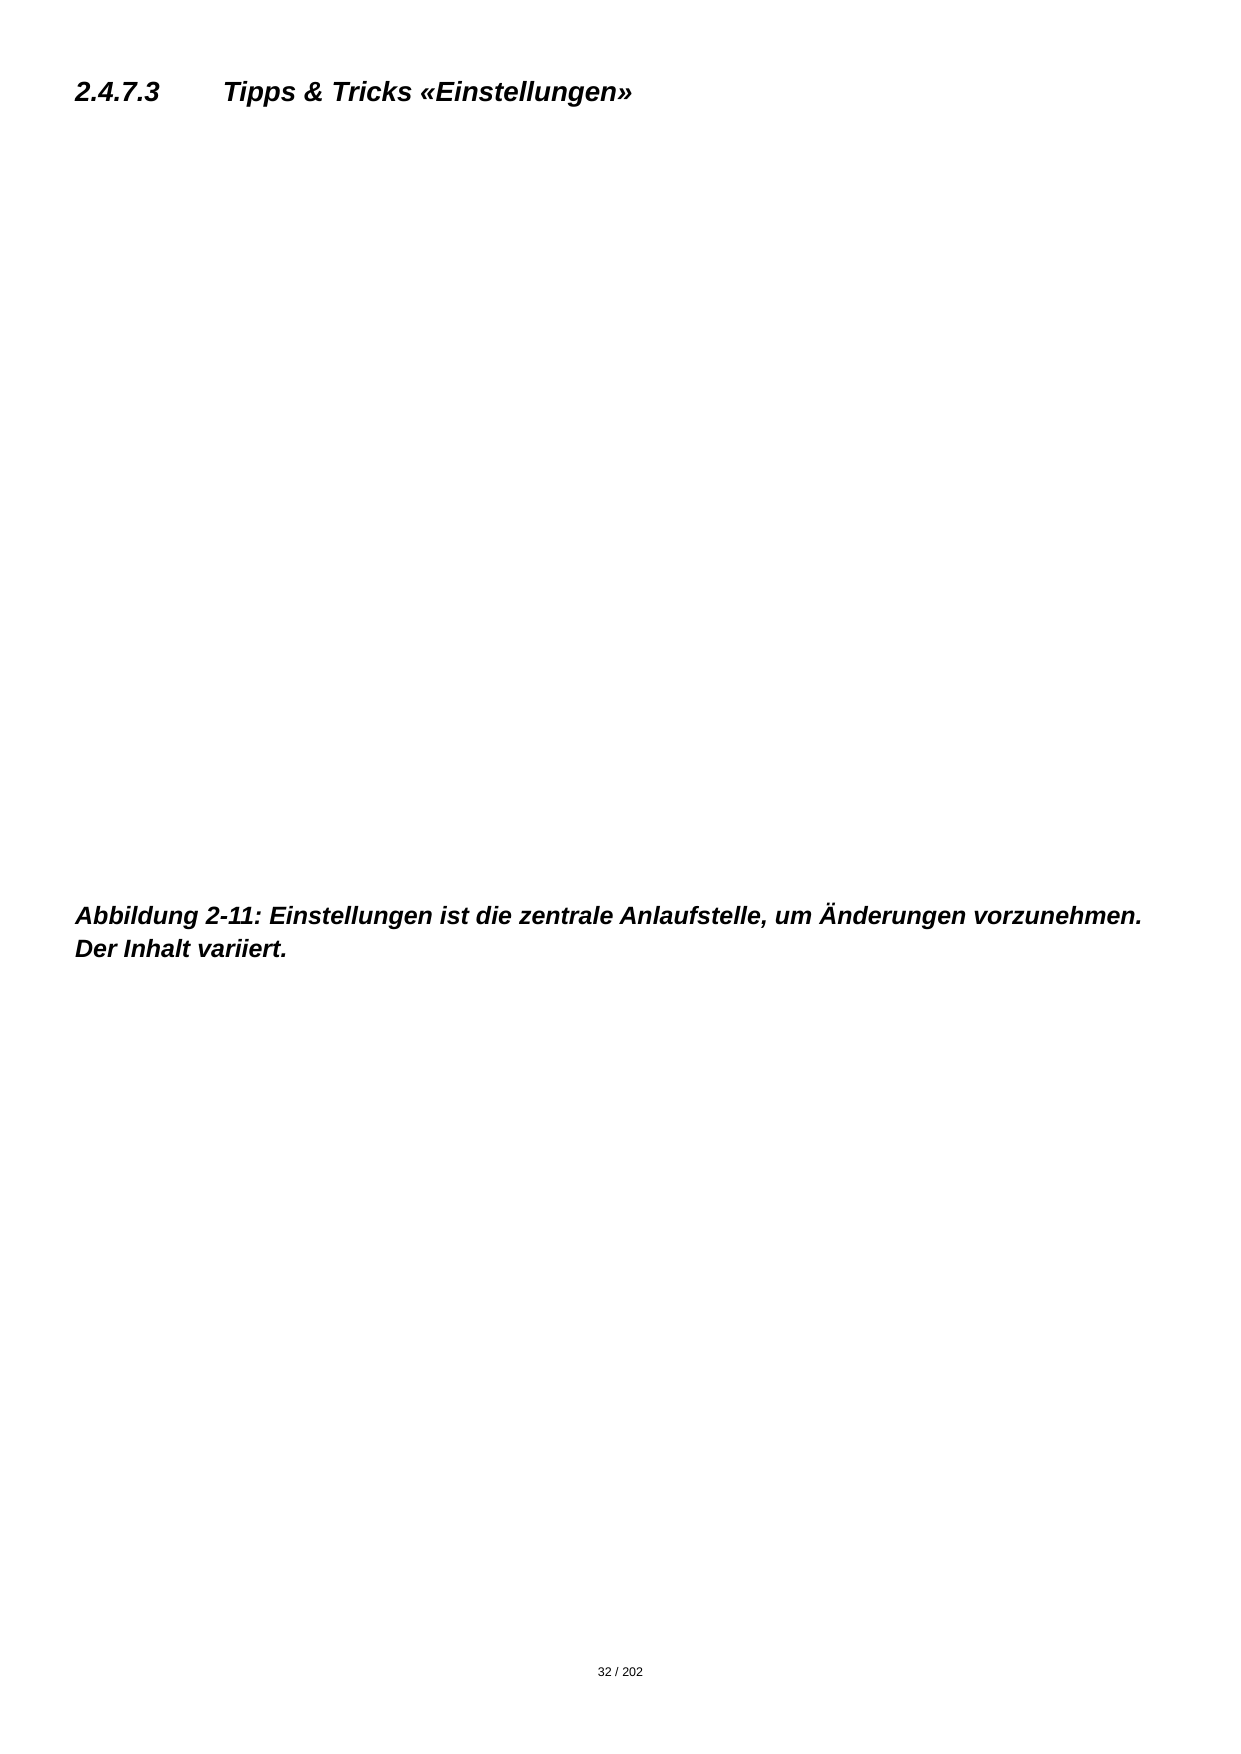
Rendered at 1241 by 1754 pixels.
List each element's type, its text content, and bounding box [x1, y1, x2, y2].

subtitle Tipps & Tricks «Einstellungen» [75, 75, 1166, 107]
text Abbildung 2-11: Einstellungen ist die zentrale Anlaufstelle, um Änderungen vorzunehmen. Der Inhalt variiert. [75, 119, 1166, 962]
